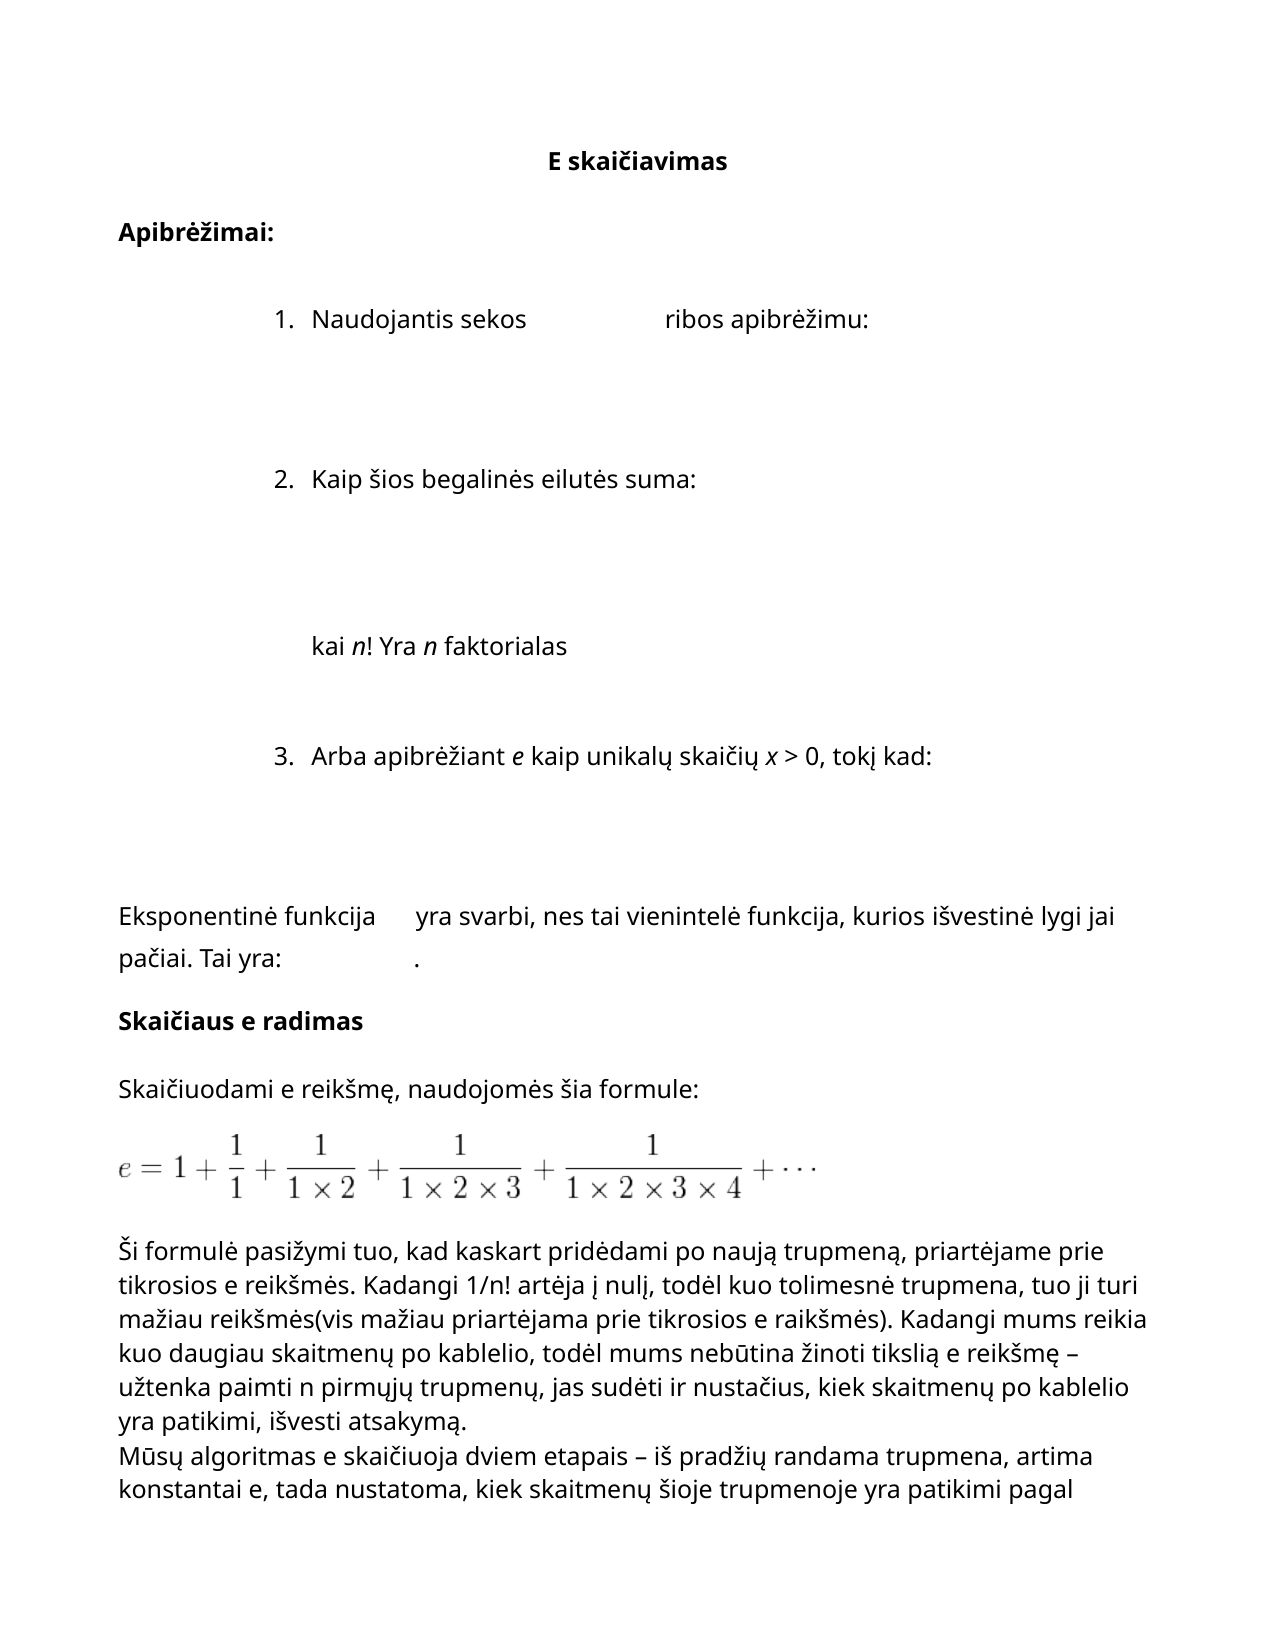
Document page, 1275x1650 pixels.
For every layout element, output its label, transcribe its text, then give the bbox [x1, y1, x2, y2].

list Naudojantis sekos ribos apibrėžimu: [274, 261, 1157, 336]
subtitle E skaičiavimas [118, 143, 1157, 177]
text Eksponentinė funkcija yra svarbi, nes tai vienintelė funkcija, kurios išvestinė lygi jai pačiai. Tai yra: . [118, 899, 1157, 974]
text Mūsų algoritmas e skaičiuoja dviem etapais – iš pradžių randama trupmena, artima konstantai e, tada nustatoma, kiek skaitmenų šioje trupmenoje yra patikimi pagal [118, 1438, 1157, 1506]
text Skaičiaus e radimas [118, 1003, 1157, 1037]
list Kaip šios begalinės eilutės suma: [274, 462, 1157, 496]
text Skaičiuodami e reikšmę, naudojomės šia formule: [118, 1071, 1157, 1105]
list Arba apibrėžiant e kaip unikalų skaičių x > 0, tokį kad: [274, 738, 1157, 772]
picture [118, 1134, 815, 1200]
text Ši formulė pasižymi tuo, kad kaskart pridėdami po naują trupmeną, priartėjame prie tikrosios e reikšmės. Kadangi 1/n! artėja į nulį, todėl kuo tolimesnė trupmena, tuo ji turi mažiau reikšmės(vis mažiau priartėjama prie tikrosios e raikšmės). Kadangi mums reikia kuo daugiau skaitmenų po kablelio, todėl mums nebūtina žinoti tikslią e reikšmę – užtenka paimti n pirmųjų trupmenų, jas sudėti ir nustačius, kiek skaitmenų po kablelio yra patikimi, išvesti atsakymą. [118, 1234, 1157, 1438]
list kai n! Yra n faktorialas [274, 628, 1157, 662]
subtitle Apibrėžimai: [118, 215, 1157, 249]
